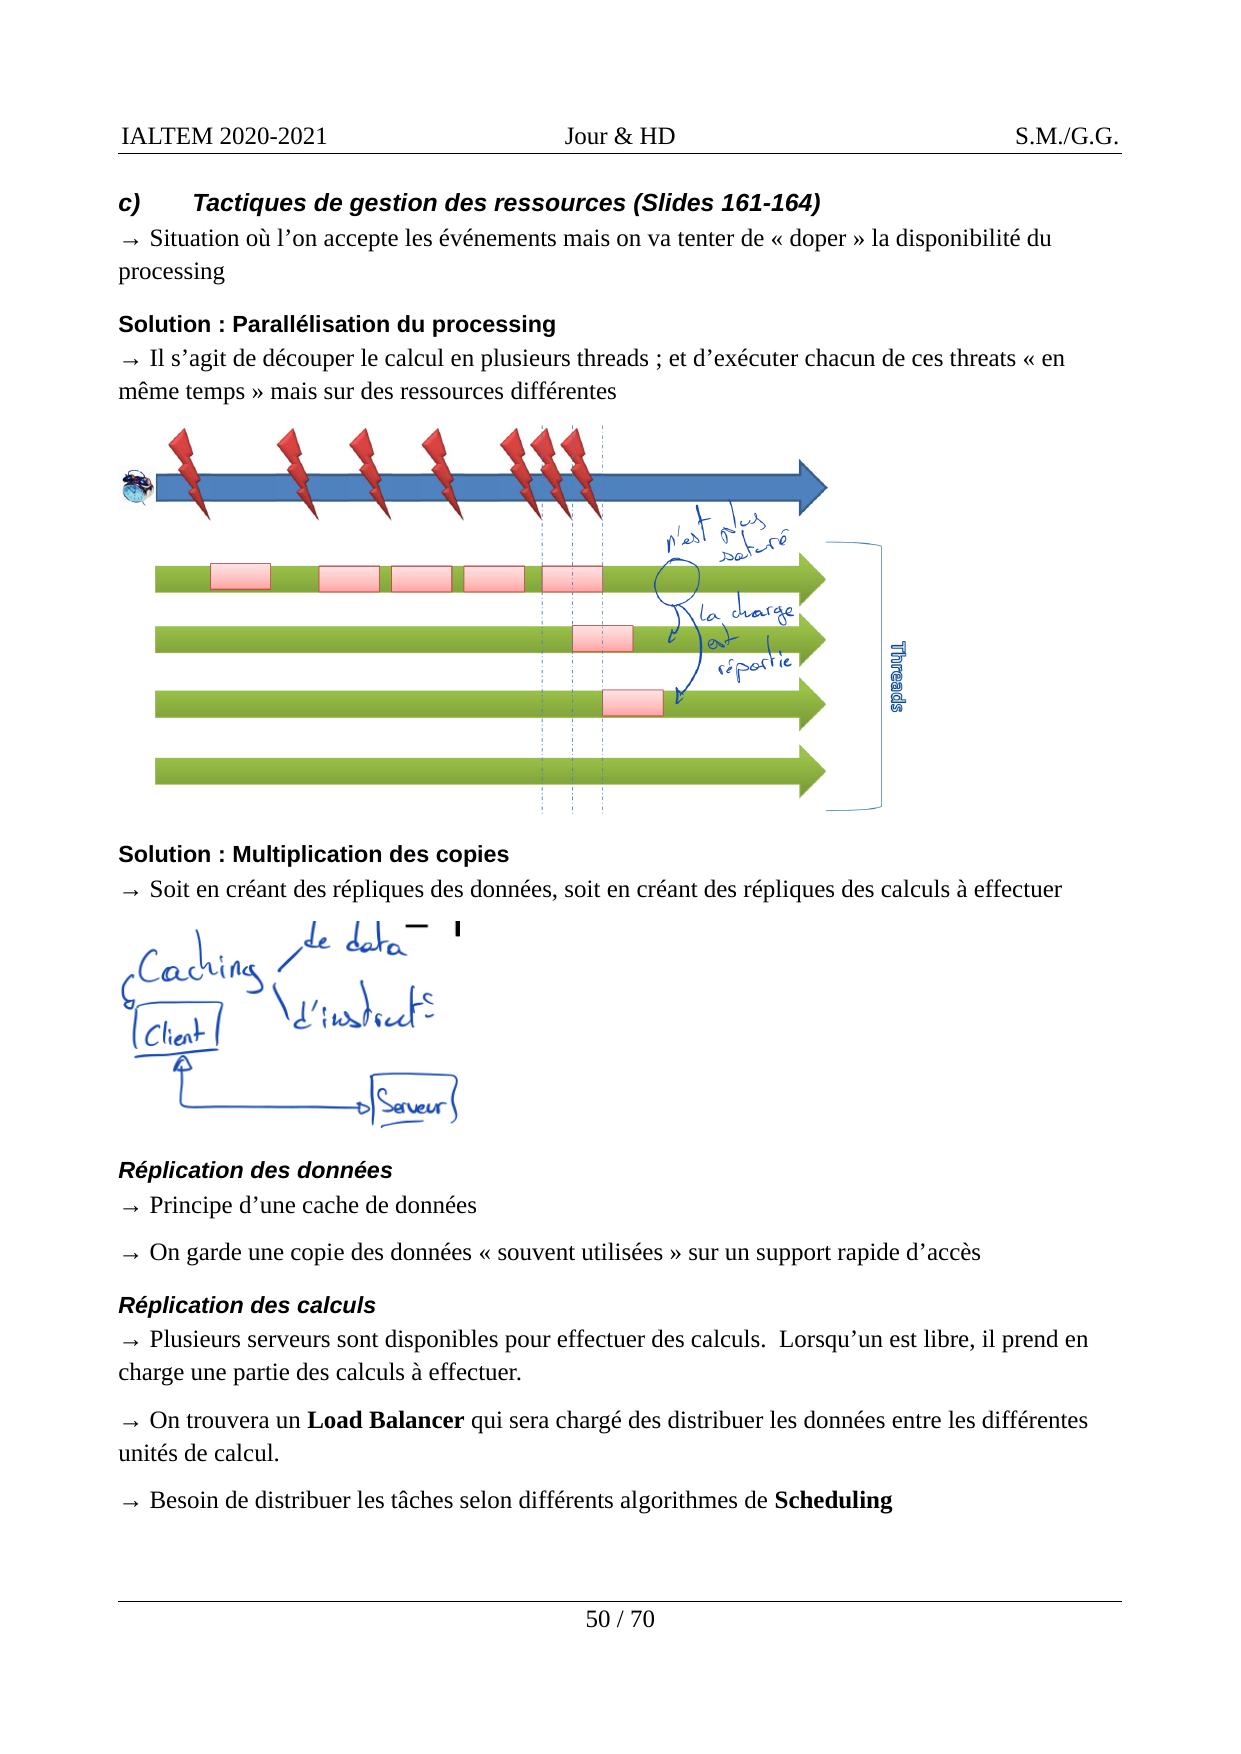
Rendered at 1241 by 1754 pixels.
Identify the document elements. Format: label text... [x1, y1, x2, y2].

text → Principe d’une cache de données [118, 1190, 1122, 1218]
picture [118, 423, 907, 816]
subtitle Tactiques de gestion des ressources (Slides 161-164) [118, 188, 1122, 217]
text → Besoin de distribuer les tâches selon différents algorithmes de Scheduling [118, 1485, 1122, 1514]
text → On trouvera un Load Balancer qui sera chargé des distribuer les données entre les différentes unités de calcul. [118, 1405, 1122, 1467]
subtitle Réplication des calculs [118, 1291, 1122, 1318]
subtitle Solution : Parallélisation du processing [118, 310, 1122, 337]
subtitle Solution : Multiplication des copies [118, 841, 1122, 867]
subtitle Réplication des données [118, 1157, 1122, 1183]
text → Il s’agit de découper le calcul en plusieurs threads ; et d’exécuter chacun de ces threats « en même temps » mais sur des ressources différentes [118, 343, 1122, 405]
text → On garde une copie des données « souvent utilisées » sur un support rapide d’accès [118, 1237, 1122, 1266]
text → Situation où l’on accepte les événements mais on va tenter de « doper » la disponibilité du processing [118, 223, 1122, 285]
text → Plusieurs serveurs sont disponibles pour effectuer des calculs. Lorsqu’un est libre, il prend en charge une partie des calculs à effectuer. [118, 1324, 1122, 1386]
text → Soit en créant des répliques des données, soit en créant des répliques des calculs à effectuer [118, 874, 1122, 902]
picture [118, 921, 460, 1132]
